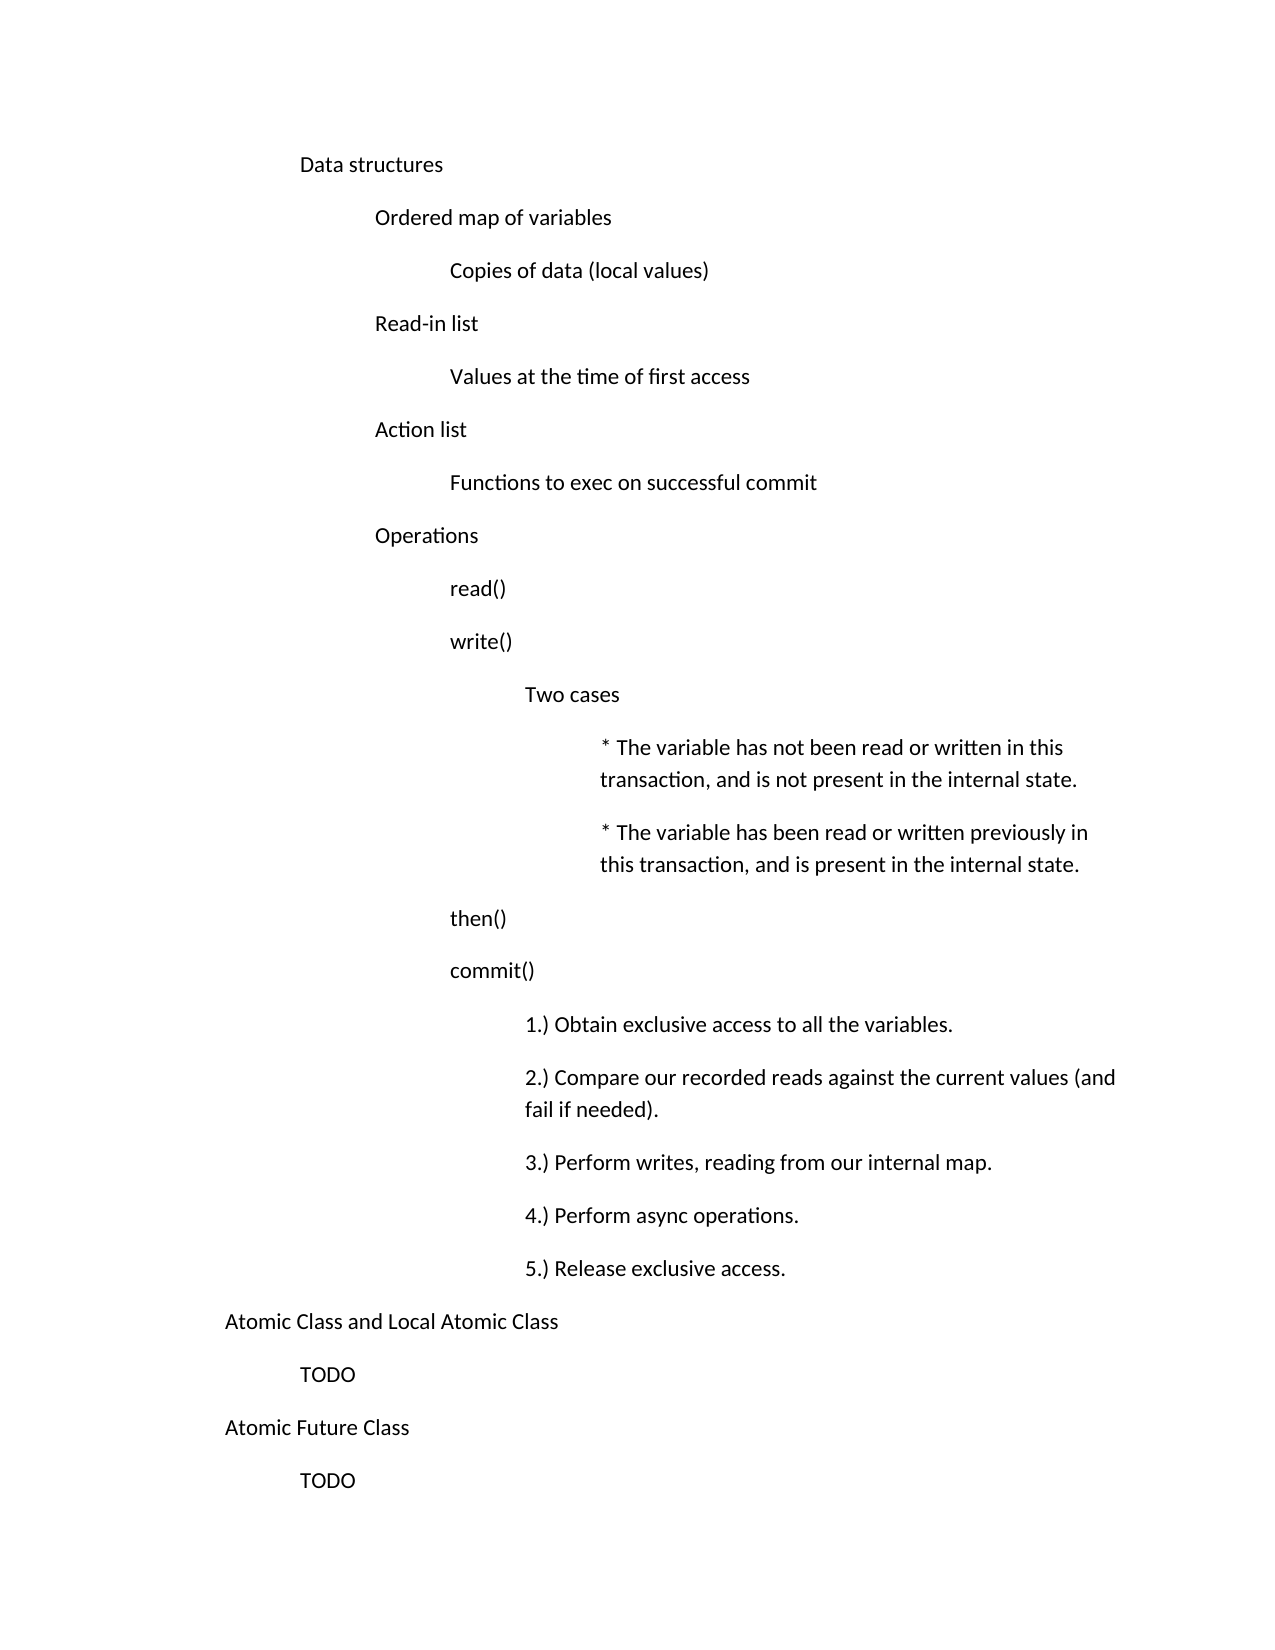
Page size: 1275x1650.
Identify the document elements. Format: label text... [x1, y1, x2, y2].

text TODO [150, 1360, 1125, 1388]
text Two cases [450, 680, 1125, 708]
text Operations [150, 521, 1125, 549]
text write() [150, 627, 1125, 655]
text read() [150, 574, 1125, 602]
text 2.) Compare our recorded reads against the current values (and fail if needed). [525, 1063, 1125, 1123]
text Action list [150, 415, 1125, 443]
text Values at the time of first access [150, 362, 1125, 390]
text * The variable has been read or written previously in this transaction, and is present in the internal state. [600, 818, 1125, 879]
text 5.) Release exclusive access. [525, 1254, 1125, 1282]
text TODO [150, 1466, 1125, 1494]
text Functions to exec on successful commit [150, 468, 1125, 496]
text commit() [150, 957, 1125, 985]
text 4.) Perform async operations. [525, 1201, 1125, 1229]
text Atomic Class and Local Atomic Class [150, 1307, 1125, 1335]
text then() [150, 904, 1125, 932]
text Read-in list [150, 309, 1125, 337]
text Copies of data (local values) [150, 256, 1125, 284]
text 3.) Perform writes, reading from our internal map. [525, 1148, 1125, 1176]
text 1.) Obtain exclusive access to all the variables. [525, 1010, 1125, 1038]
text Ordered map of variables [150, 203, 1125, 231]
text * The variable has not been read or written in this transaction, and is not present in the internal state. [600, 733, 1125, 793]
text Data structures [150, 150, 1125, 178]
text Atomic Future Class [150, 1413, 1125, 1441]
